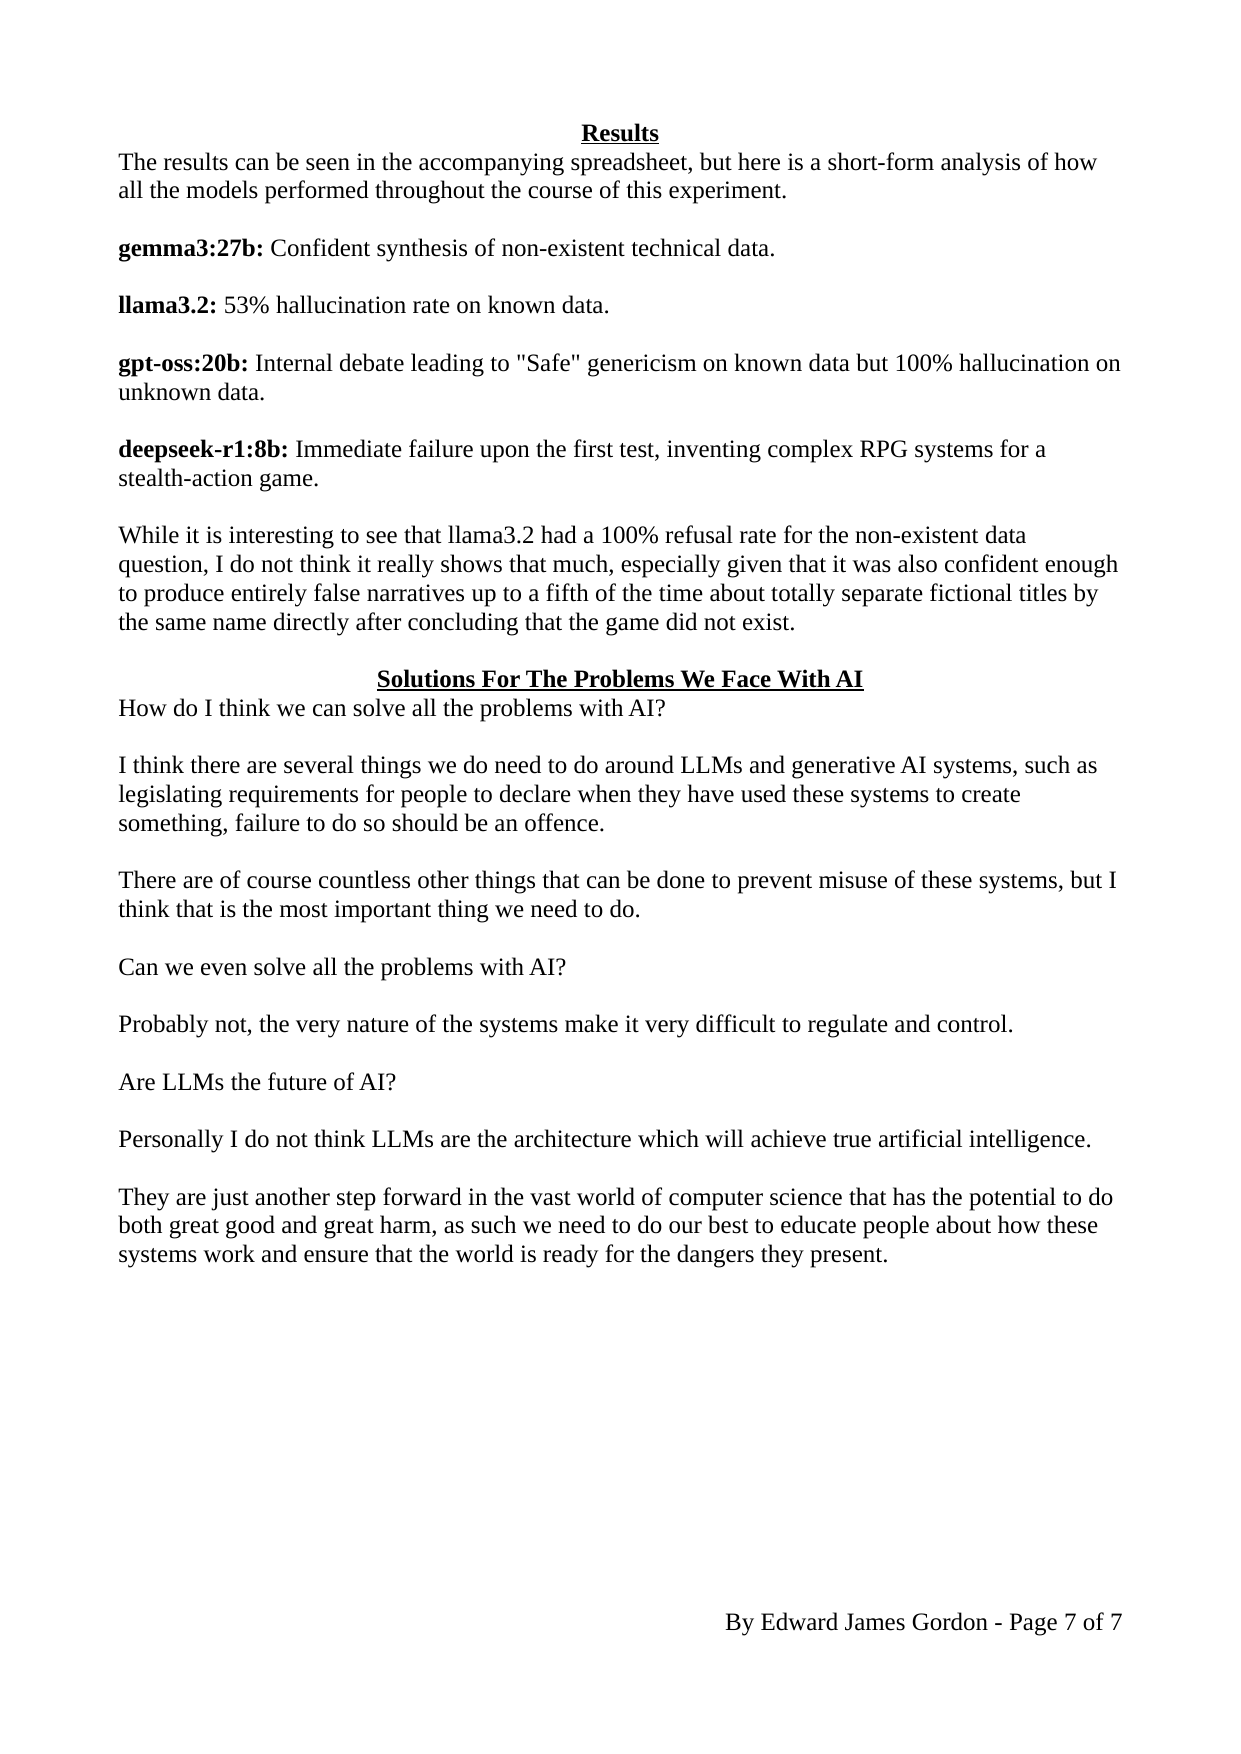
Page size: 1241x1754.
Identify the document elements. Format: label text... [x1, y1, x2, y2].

text Solutions For The Problems We Face With AI [118, 664, 1122, 693]
text Can we even solve all the problems with AI? [118, 952, 1122, 981]
text gemma3:27b: Confident synthesis of non-existent technical data. [118, 233, 1122, 262]
text I think there are several things we do need to do around LLMs and generative AI systems, such as legislating requirements for people to declare when they have used these systems to create something, failure to do so should be an offence. [118, 751, 1122, 837]
text They are just another step forward in the vast world of computer science that has the potential to do both great good and great harm, as such we need to do our best to educate people about how these systems work and ensure that the world is ready for the dangers they present. [118, 1182, 1122, 1268]
text The results can be seen in the accompanying spreadsheet, but here is a short-form analysis of how all the models performed throughout the course of this experiment. [118, 147, 1122, 204]
text gpt-oss:20b: Internal debate leading to "Safe" genericism on known data but 100% hallucination on unknown data. [118, 348, 1122, 406]
text Personally I do not think LLMs are the architecture which will achieve true artificial intelligence. [118, 1124, 1122, 1153]
text Results [118, 118, 1122, 147]
text llama3.2: 53% hallucination rate on known data. [118, 291, 1122, 319]
text There are of course countless other things that can be done to prevent misuse of these systems, but I think that is the most important thing we need to do. [118, 866, 1122, 923]
text How do I think we can solve all the problems with AI? [118, 693, 1122, 722]
text Are LLMs the future of AI? [118, 1067, 1122, 1096]
text Probably not, the very nature of the systems make it very difficult to regulate and control. [118, 1009, 1122, 1038]
text While it is interesting to see that llama3.2 had a 100% refusal rate for the non-existent data question, I do not think it really shows that much, especially given that it was also confident enough to produce entirely false narratives up to a fifth of the time about totally separate fictional titles by the same name directly after concluding that the game did not exist. [118, 521, 1122, 636]
text deepseek-r1:8b: Immediate failure upon the first test, inventing complex RPG systems for a stealth-action game. [118, 434, 1122, 492]
